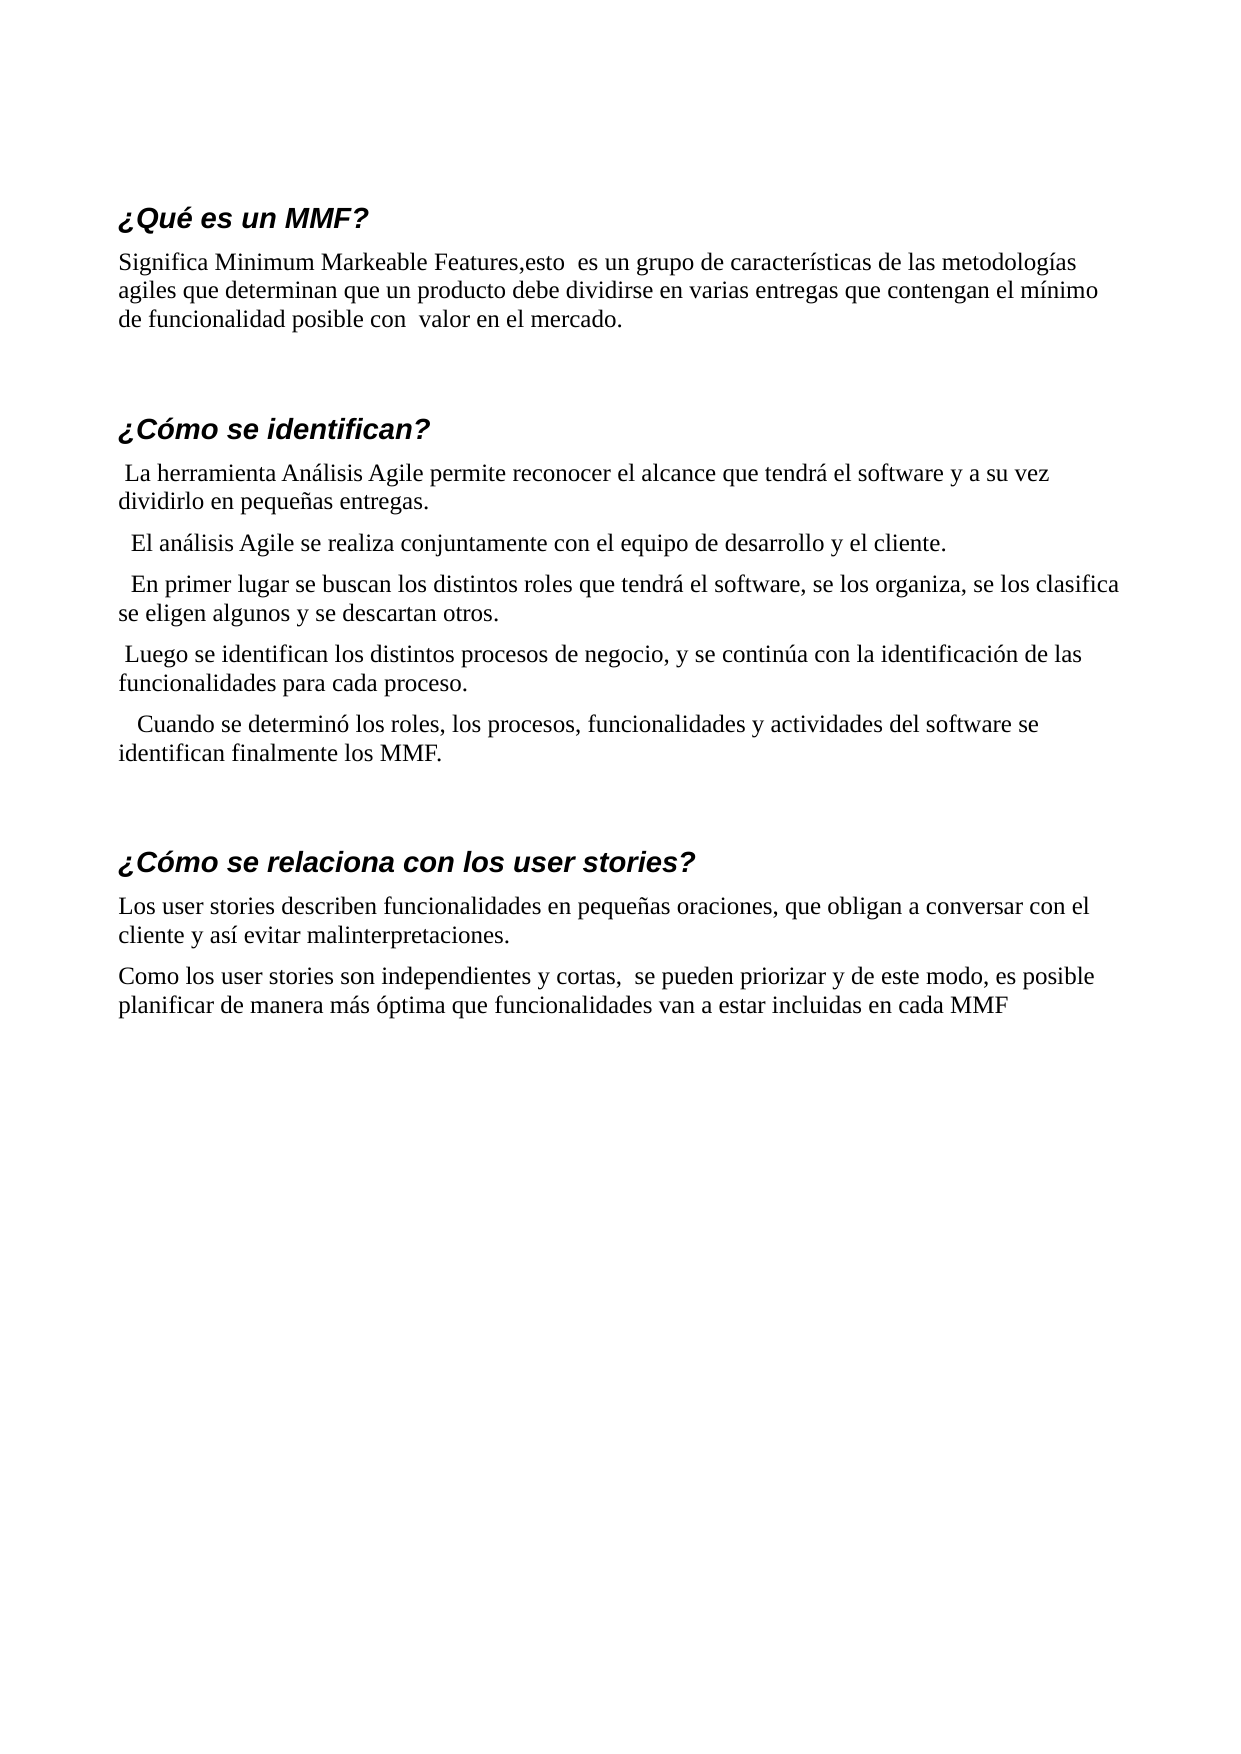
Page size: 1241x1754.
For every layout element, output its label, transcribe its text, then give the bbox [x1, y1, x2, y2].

text La herramienta Análisis Agile permite reconocer el alcance que tendrá el software y a su vez dividirlo en pequeñas entregas. [118, 458, 1122, 515]
text Significa Minimum Markeable Features,esto es un grupo de características de las metodologías agiles que determinan que un producto debe dividirse en varias entregas que contengan el mínimo de funcionalidad posible con valor en el mercado. [118, 247, 1122, 333]
subtitle ¿Qué es un MMF? [118, 201, 1122, 234]
text Cuando se determinó los roles, los procesos, funcionalidades y actividades del software se identifican finalmente los MMF. [118, 709, 1122, 766]
text Como los user stories son independientes y cortas, se pueden priorizar y de este modo, es posible planificar de manera más óptima que funcionalidades van a estar incluidas en cada MMF [118, 961, 1122, 1019]
subtitle ¿Cómo se identifican? [118, 412, 1122, 445]
text Los user stories describen funcionalidades en pequeñas oraciones, que obligan a conversar con el cliente y así evitar malinterpretaciones. [118, 891, 1122, 949]
text El análisis Agile se realiza conjuntamente con el equipo de desarrollo y el cliente. [118, 528, 1122, 556]
subtitle ¿Cómo se relaciona con los user stories? [118, 845, 1122, 879]
text En primer lugar se buscan los distintos roles que tendrá el software, se los organiza, se los clasifica se eligen algunos y se descartan otros. [118, 569, 1122, 626]
text Luego se identifican los distintos procesos de negocio, y se continúa con la identificación de las funcionalidades para cada proceso. [118, 639, 1122, 696]
